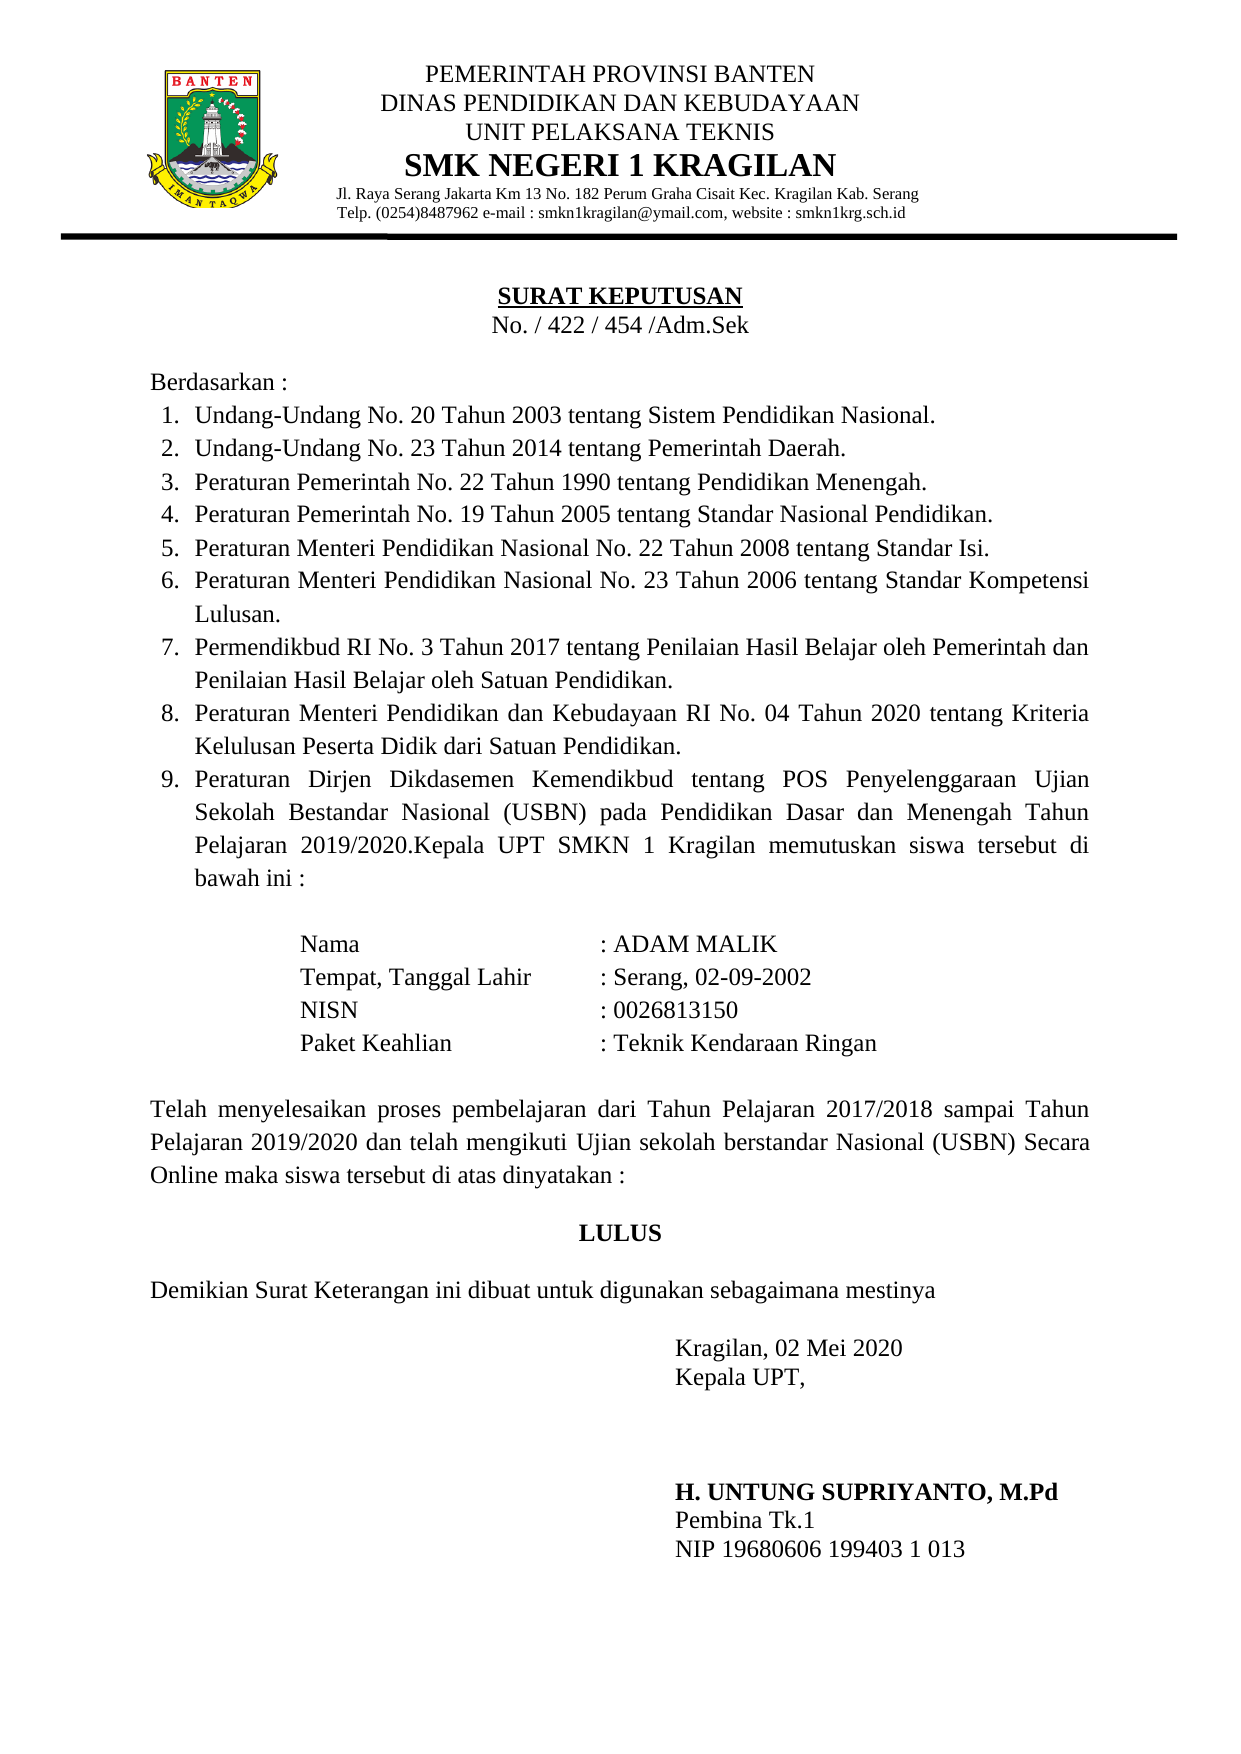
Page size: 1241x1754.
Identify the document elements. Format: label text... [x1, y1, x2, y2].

text NISN : 0026813150 [150, 995, 1090, 1024]
text LULUS [150, 1218, 1090, 1247]
list Peraturan Dirjen Dikdasemen Kemendikbud tentang POS Penyelenggaraan Ujian Sekolah Bestandar Nasional (USBN) pada Pendidikan Dasar dan Menengah Tahun Pelajaran 2019/2020.Kepala UPT SMKN 1 Kragilan memutuskan siswa tersebut di bawah ini : [179, 764, 1090, 892]
text SURAT KEPUTUSAN [150, 281, 1090, 310]
list Peraturan Pemerintah No. 22 Tahun 1990 tentang Pendidikan Menengah. [179, 467, 1090, 495]
text Nama : ADAM MALIK [150, 929, 1090, 958]
text Pembina Tk.1 [150, 1506, 1090, 1534]
list Peraturan Menteri Pendidikan Nasional No. 22 Tahun 2008 tentang Standar Isi. [179, 533, 1090, 561]
list Peraturan Menteri Pendidikan Nasional No. 23 Tahun 2006 tentang Standar Kompetensi Lulusan. [179, 566, 1090, 627]
text H. UNTUNG SUPRIYANTO, M.Pd [150, 1477, 1090, 1506]
text Tempat, Tanggal Lahir : Serang, 02-09-2002 [150, 962, 1090, 991]
list Peraturan Menteri Pendidikan dan Kebudayaan RI No. 04 Tahun 2020 tentang Kriteria Kelulusan Peserta Didik dari Satuan Pendidikan. [179, 698, 1090, 759]
list Peraturan Pemerintah No. 19 Tahun 2005 tentang Standar Nasional Pendidikan. [179, 499, 1090, 528]
list Permendikbud RI No. 3 Tahun 2017 tentang Penilaian Hasil Belajar oleh Pemerintah dan Penilaian Hasil Belajar oleh Satuan Pendidikan. [179, 632, 1090, 693]
text Kepala UPT, [150, 1362, 1090, 1391]
picture [146, 70, 279, 208]
text Demikian Surat Keterangan ini dibuat untuk digunakan sebagaimana mestinya [150, 1276, 1090, 1304]
text NIP 19680606 199403 1 013 [150, 1534, 1090, 1563]
text Telah menyelesaikan proses pembelajaran dari Tahun Pelajaran 2017/2018 sampai Tahun Pelajaran 2019/2020 dan telah mengikuti Ujian sekolah berstandar Nasional (USBN) Secara Online maka siswa tersebut di atas dinyatakan : [150, 1094, 1090, 1189]
text Paket Keahlian : Teknik Kendaraan Ringan [150, 1028, 1090, 1057]
list Undang-Undang No. 20 Tahun 2003 tentang Sistem Pendidikan Nasional. [179, 401, 1090, 429]
list Undang-Undang No. 23 Tahun 2014 tentang Pemerintah Daerah. [179, 433, 1090, 462]
text Berdasarkan : [150, 367, 1090, 396]
text Kragilan, 02 Mei 2020 [150, 1333, 1090, 1362]
text No. / 422 / 454 /Adm.Sek [150, 310, 1090, 339]
